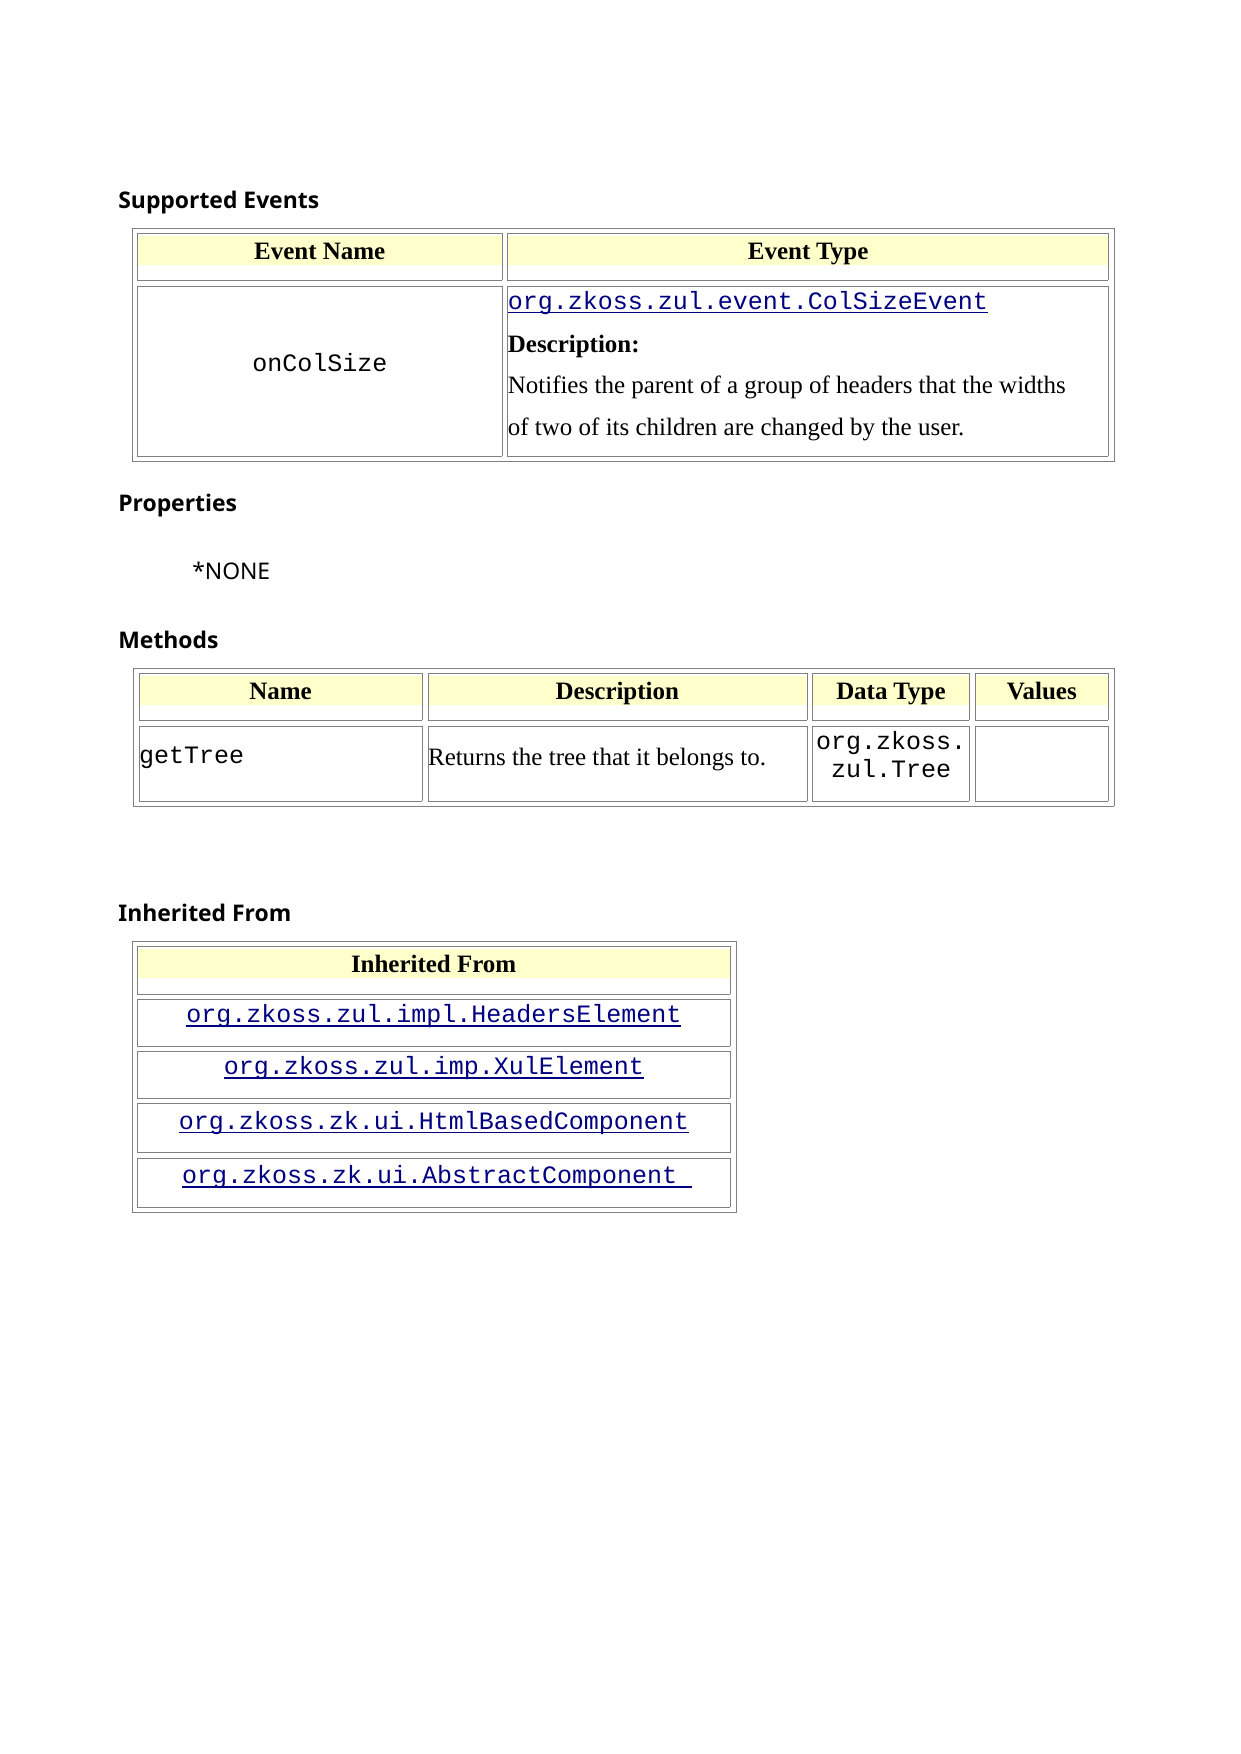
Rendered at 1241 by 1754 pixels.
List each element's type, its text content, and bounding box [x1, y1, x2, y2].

table_cell org.zkoss.zul.imp.XulElement [134, 1046, 733, 1098]
subtitle Methods [118, 624, 1122, 655]
table_header Name [136, 669, 425, 720]
table_cell onColSize [134, 280, 505, 456]
table_cell org.zkoss.zk.ui.AbstractComponent [134, 1152, 733, 1207]
table_cell [972, 720, 1111, 801]
table_header Event Type [505, 229, 1111, 280]
subtitle Supported Events [118, 184, 1122, 215]
text *NONE [118, 555, 1122, 586]
table_cell org.zkoss.zk.ui.HtmlBasedComponent [134, 1098, 733, 1152]
table_header Description [425, 669, 809, 720]
table_cell org.zkoss.zul.event.ColSizeEvent Description: Notifies the parent of a group of headers that the widths of two of its children are changed by the user. [505, 280, 1111, 456]
table_cell org.zkoss.zul.Tree [809, 720, 972, 801]
subtitle Properties [118, 486, 1122, 518]
subtitle Inherited From [118, 897, 1122, 928]
table_header Inherited From [134, 942, 733, 993]
table_header Event Name [134, 229, 505, 280]
table_header Data Type [809, 669, 972, 720]
table_cell Returns the tree that it belongs to. [425, 720, 809, 801]
table_cell getTree [136, 720, 425, 801]
table_cell [976, 727, 1108, 801]
table_header Values [972, 669, 1111, 720]
table_cell org.zkoss.zul.impl.HeadersElement [134, 994, 733, 1046]
